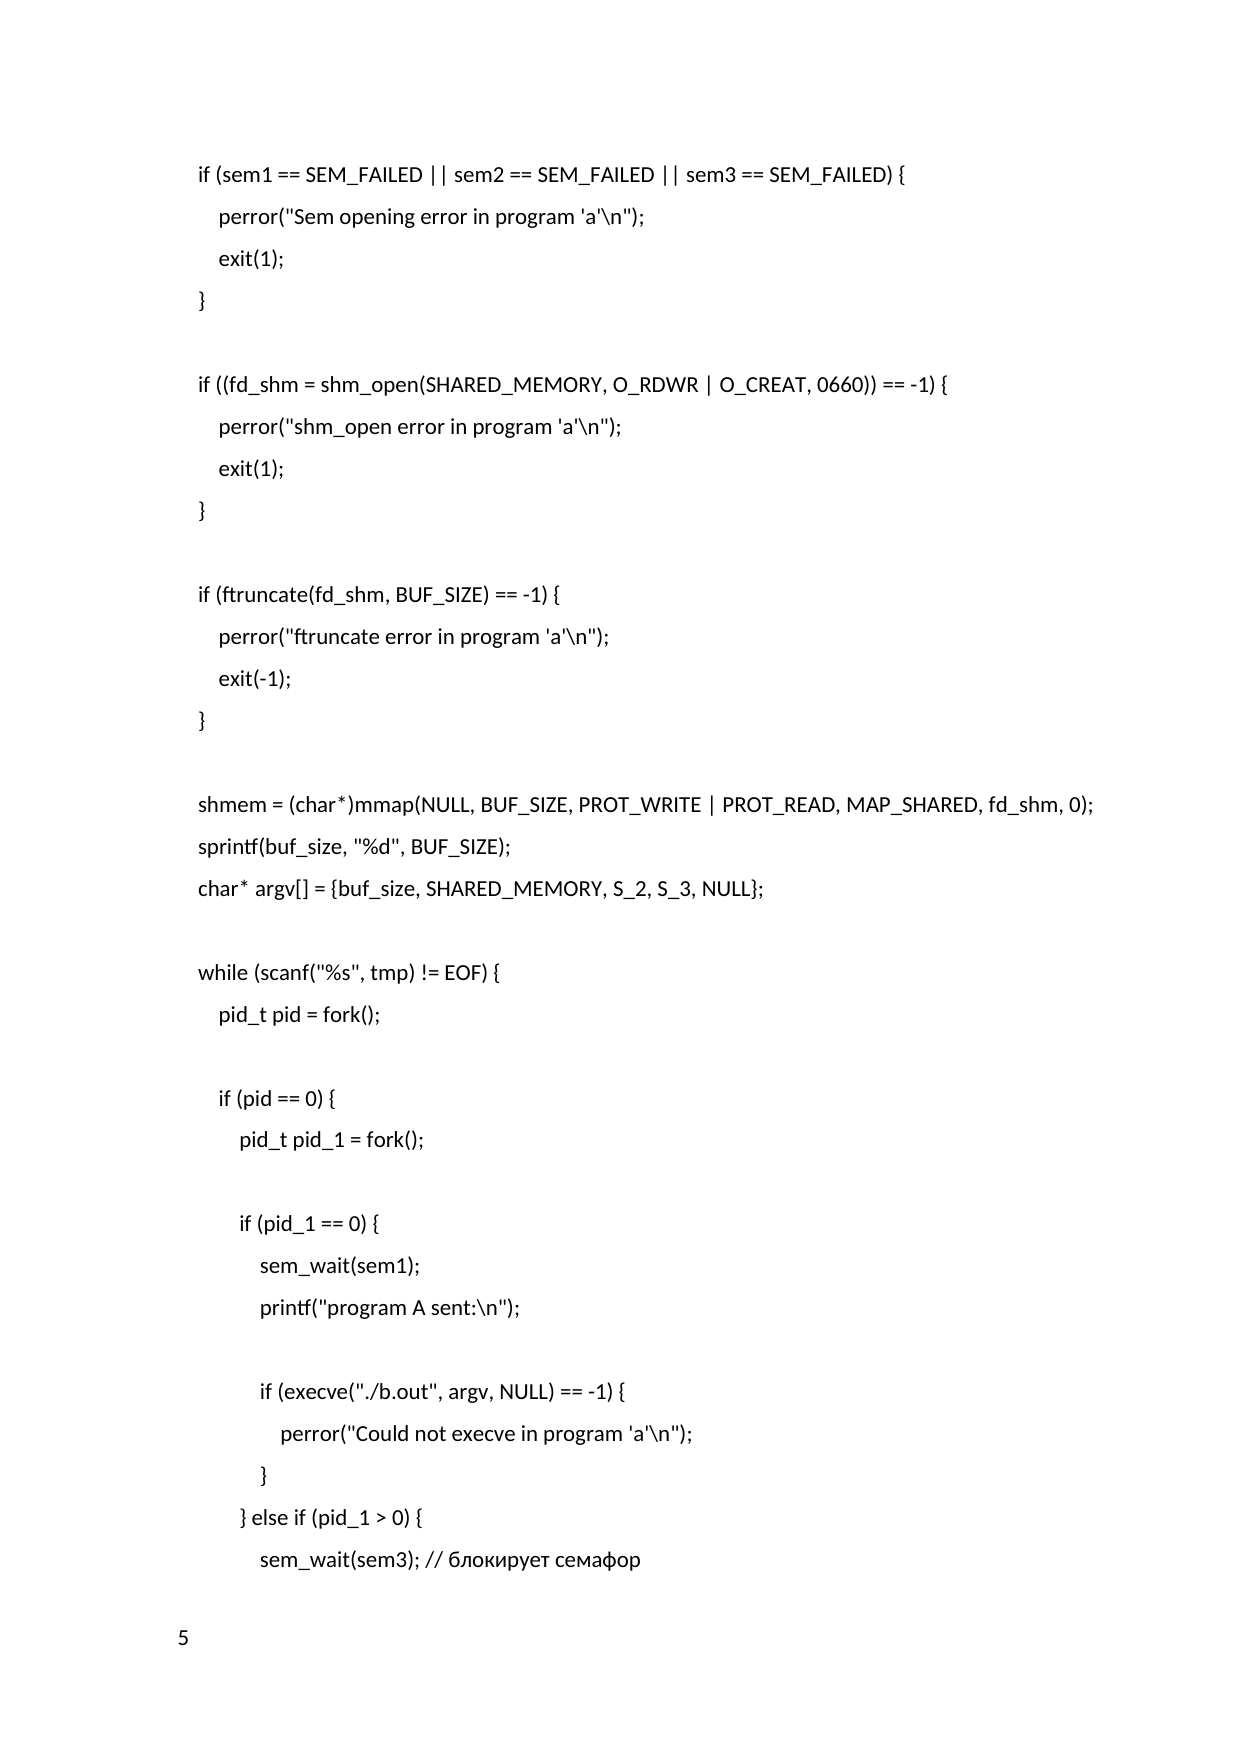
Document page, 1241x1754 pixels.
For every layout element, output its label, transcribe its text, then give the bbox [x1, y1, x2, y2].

text printf("program A sent:\n"); [177, 1293, 1152, 1322]
text perror("ftruncate error in program 'a'\n"); [177, 622, 1152, 650]
text exit(-1); [177, 664, 1152, 692]
text exit(1); [177, 244, 1152, 272]
text } [177, 496, 1152, 524]
text shmem = (char*)mmap(NULL, BUF_SIZE, PROT_WRITE | PROT_READ, MAP_SHARED, fd_shm, 0); [177, 790, 1152, 818]
text pid_t pid_1 = fork(); [177, 1126, 1152, 1154]
text if (execve("./b.out", argv, NULL) == -1) { [177, 1377, 1152, 1406]
text } [177, 706, 1152, 734]
text } [177, 1461, 1152, 1489]
text sprintf(buf_size, "%d", BUF_SIZE); [177, 832, 1152, 860]
text while (scanf("%s", tmp) != EOF) { [177, 958, 1152, 986]
text if (sem1 == SEM_FAILED || sem2 == SEM_FAILED || sem3 == SEM_FAILED) { [177, 160, 1152, 188]
text char* argv[] = {buf_size, SHARED_MEMORY, S_2, S_3, NULL}; [177, 874, 1152, 902]
text if (ftruncate(fd_shm, BUF_SIZE) == -1) { [177, 580, 1152, 608]
text sem_wait(sem1); [177, 1252, 1152, 1279]
text if (pid == 0) { [177, 1084, 1152, 1112]
text } [177, 286, 1152, 314]
text exit(1); [177, 454, 1152, 482]
text pid_t pid = fork(); [177, 1000, 1152, 1028]
text } else if (pid_1 > 0) { [177, 1503, 1152, 1531]
text if ((fd_shm = shm_open(SHARED_MEMORY, O_RDWR | O_CREAT, 0660)) == -1) { [177, 370, 1152, 398]
text sem_wait(sem3); // блокирует семафор [177, 1545, 1152, 1573]
text perror("shm_open error in program 'a'\n"); [177, 412, 1152, 440]
text perror("Sem opening error in program 'a'\n"); [177, 202, 1152, 230]
text perror("Could not execve in program 'a'\n"); [177, 1419, 1152, 1447]
text if (pid_1 == 0) { [177, 1209, 1152, 1238]
